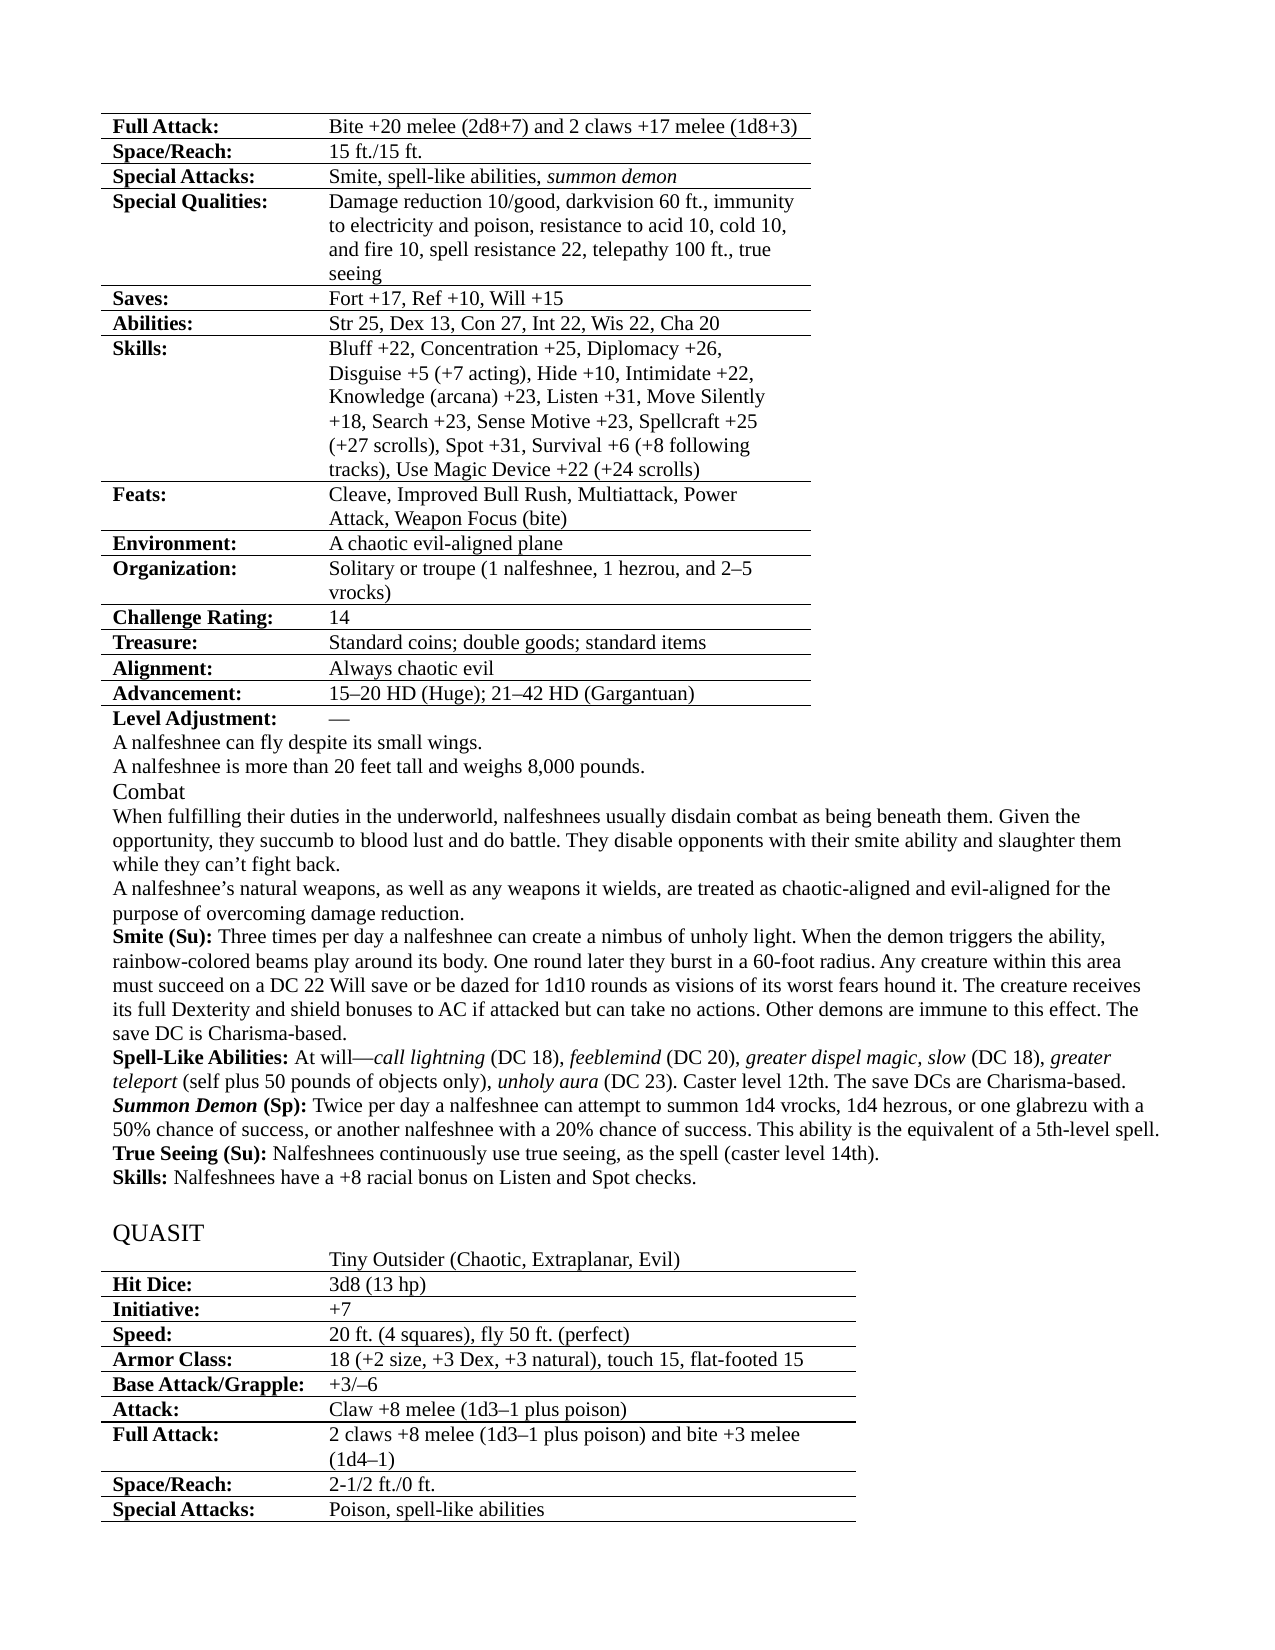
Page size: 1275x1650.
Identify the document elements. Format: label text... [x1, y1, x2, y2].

table_cell Special Attacks: [101, 1497, 318, 1521]
table_cell Abilities: [101, 311, 317, 335]
table_cell 2-1/2 ft./0 ft. [318, 1472, 856, 1496]
table_cell Solitary or troupe (1 nalfeshnee, 1 hezrou, and 2–5 vrocks) [318, 556, 811, 604]
table_cell 2 claws +8 melee (1d3–1 plus poison) and bite +3 melee (1d4–1) [318, 1423, 856, 1471]
table_cell Advancement: [101, 681, 317, 704]
table_cell Treasure: [101, 630, 317, 654]
table_cell Special Qualities: [101, 189, 317, 285]
table_cell Initiative: [101, 1297, 318, 1321]
table_cell A chaotic evil-aligned plane [318, 531, 811, 555]
table_cell Full Attack: [101, 114, 317, 138]
table_cell Hit Dice: [101, 1272, 318, 1296]
table_cell — [318, 706, 811, 730]
text When fulfilling their duties in the underworld, nalfeshnees usually disdain combat as being beneath them. Given the opportunity, they succumb to blood lust and do battle. They disable opponents with their smite ability and slaughter them while they can’t fight back. [112, 804, 1162, 876]
table_cell Space/Reach: [101, 139, 317, 163]
table_cell Claw +8 melee (1d3–1 plus poison) [318, 1397, 856, 1421]
table_cell Level Adjustment: [101, 706, 317, 730]
table_cell Alignment: [101, 655, 317, 679]
table_cell 14 [318, 605, 811, 629]
table_cell Always chaotic evil [318, 655, 811, 679]
table_cell Damage reduction 10/good, darkvision 60 ft., immunity to electricity and poison, resistance to acid 10, cold 10, and fire 10, spell resistance 22, telepathy 100 ft., true seeing [318, 189, 811, 285]
table_cell Armor Class: [101, 1347, 318, 1371]
table_cell 15–20 HD (Huge); 21–42 HD (Gargantuan) [318, 681, 811, 704]
table_cell Standard coins; double goods; standard items [318, 630, 811, 654]
text QUASIT [112, 1218, 1162, 1247]
table_cell Attack: [101, 1397, 318, 1421]
table_cell +3/–6 [318, 1372, 856, 1396]
table_cell Special Attacks: [101, 164, 317, 188]
table_cell 3d8 (13 hp) [318, 1272, 856, 1296]
table_cell Full Attack: [101, 1423, 318, 1471]
table_cell Organization: [101, 556, 317, 604]
text A nalfeshnee can fly despite its small wings. [112, 730, 1162, 754]
table_cell Smite, spell-like abilities, summon demon [318, 164, 811, 188]
table_cell Environment: [101, 531, 317, 555]
table_cell 18 (+2 size, +3 Dex, +3 natural), touch 15, flat-footed 15 [318, 1347, 856, 1371]
table_cell Saves: [101, 286, 317, 310]
table_cell Fort +17, Ref +10, Will +15 [318, 286, 811, 310]
text Skills: Nalfeshnees have a +8 racial bonus on Listen and Spot checks. [112, 1165, 1162, 1189]
table_cell Bluff +22, Concentration +25, Diplomacy +26, Disguise +5 (+7 acting), Hide +10, Intimidate +22, Knowledge (arcana) +23, Listen +31, Move Silently +18, Search +23, Sense Motive +23, Spellcraft +25 (+27 scrolls), Spot +31, Survival +6 (+8 following tracks), Use Magic Device +22 (+24 scrolls) [318, 336, 811, 481]
text Combat [112, 778, 1162, 804]
text A nalfeshnee is more than 20 feet tall and weighs 8,000 pounds. [112, 754, 1162, 778]
text Smite (Su): Three times per day a nalfeshnee can create a nimbus of unholy light. When the demon triggers the ability, rainbow-colored beams play around its body. One round later they burst in a 60-foot radius. Any creature within this area must succeed on a DC 22 Will save or be dazed for 1d10 rounds as visions of its worst fears hound it. The creature receives its full Dexterity and shield bonuses to AC if attacked but can take no actions. Other demons are immune to this effect. The save DC is Charisma-based. [112, 924, 1162, 1045]
table_cell Str 25, Dex 13, Con 27, Int 22, Wis 22, Cha 20 [318, 311, 811, 335]
table_header Tiny Outsider (Chaotic, Extraplanar, Evil) [318, 1247, 856, 1271]
table_cell Space/Reach: [101, 1472, 318, 1496]
table_cell Skills: [101, 336, 317, 481]
table_header [101, 1247, 318, 1271]
table_cell +7 [318, 1297, 856, 1321]
table_cell 15 ft./15 ft. [318, 139, 811, 163]
table_cell Cleave, Improved Bull Rush, Multiattack, Power Attack, Weapon Focus (bite) [318, 482, 811, 530]
text Spell-Like Abilities: At will—call lightning (DC 18), feeblemind (DC 20), greater dispel magic, slow (DC 18), greater teleport (self plus 50 pounds of objects only), unholy aura (DC 23). Caster level 12th. The save DCs are Charisma-based. [112, 1045, 1162, 1093]
table_cell Speed: [101, 1322, 318, 1346]
text True Seeing (Su): Nalfeshnees continuously use true seeing, as the spell (caster level 14th). [112, 1141, 1162, 1165]
table_cell Bite +20 melee (2d8+7) and 2 claws +17 melee (1d8+3) [318, 114, 811, 138]
text Summon Demon (Sp): Twice per day a nalfeshnee can attempt to summon 1d4 vrocks, 1d4 hezrous, or one glabrezu with a 50% chance of success, or another nalfeshnee with a 20% chance of success. This ability is the equivalent of a 5th-level spell. [112, 1093, 1162, 1141]
table_cell Poison, spell-like abilities [318, 1497, 856, 1521]
table_cell Base Attack/Grapple: [101, 1372, 318, 1396]
table_cell Challenge Rating: [101, 605, 317, 629]
text A nalfeshnee’s natural weapons, as well as any weapons it wields, are treated as chaotic-aligned and evil-aligned for the purpose of overcoming damage reduction. [112, 876, 1162, 924]
table_cell 20 ft. (4 squares), fly 50 ft. (perfect) [318, 1322, 856, 1346]
table_cell Feats: [101, 482, 317, 530]
